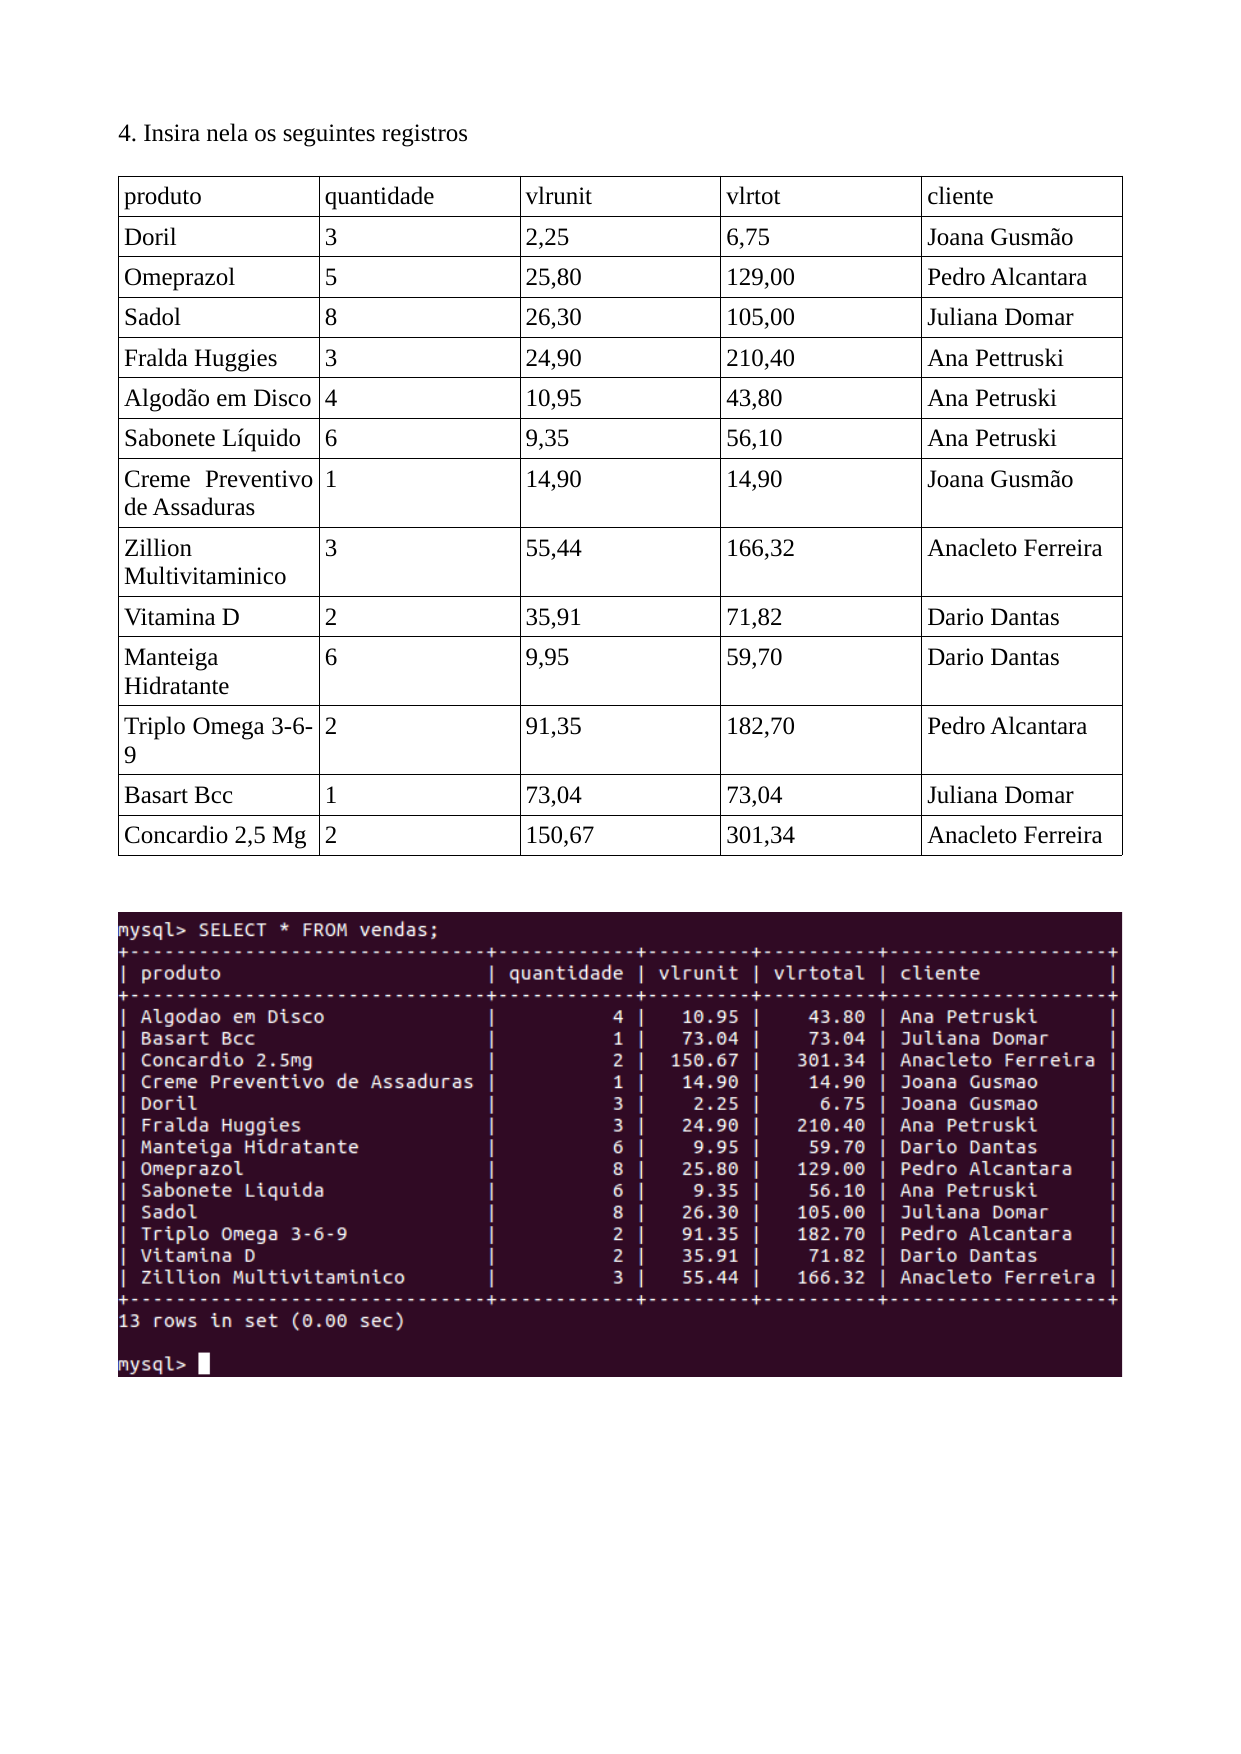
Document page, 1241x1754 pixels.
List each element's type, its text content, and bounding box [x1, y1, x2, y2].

table_cell 91,35 [521, 706, 720, 774]
table_cell Triplo Omega 3-6-9 [119, 706, 319, 774]
table_header produto [119, 177, 319, 216]
table_cell 129,00 [721, 257, 921, 297]
table_cell 3 [320, 338, 520, 377]
table_cell 3 [320, 217, 520, 256]
table_cell 14,90 [521, 459, 720, 527]
table_cell 6,75 [721, 217, 921, 256]
table_cell Sabonete Líquido [119, 419, 319, 458]
table_cell 2 [320, 816, 520, 855]
table_cell 6 [320, 637, 520, 705]
text 4. Insira nela os seguintes registros [118, 118, 1122, 147]
table_cell 55,44 [521, 528, 720, 596]
table_cell 2 [320, 706, 520, 774]
table_cell 26,30 [521, 298, 720, 337]
table_header vlrunit [521, 177, 720, 216]
table_cell 210,40 [721, 338, 921, 377]
table_cell 182,70 [721, 706, 921, 774]
table_cell 2 [320, 597, 520, 636]
table_cell 5 [320, 257, 520, 297]
table_cell 301,34 [721, 816, 921, 855]
table_cell Anacleto Ferreira [922, 528, 1122, 596]
table_cell Algodão em Disco [119, 378, 319, 417]
table_cell Manteiga Hidratante [119, 637, 319, 705]
table_cell 43,80 [721, 378, 921, 417]
table_cell 150,67 [521, 816, 720, 855]
table_cell Ana Petruski [922, 378, 1122, 417]
table_cell 10,95 [521, 378, 720, 417]
table_cell Joana Gusmão [922, 459, 1122, 527]
table_cell Concardio 2,5 Mg [119, 816, 319, 855]
table_header quantidade [320, 177, 520, 216]
table_cell 56,10 [721, 419, 921, 458]
table_cell 71,82 [721, 597, 921, 636]
table_cell 73,04 [721, 775, 921, 815]
table_cell 2,25 [521, 217, 720, 256]
table_cell Omeprazol [119, 257, 319, 297]
table_cell 166,32 [721, 528, 921, 596]
table_cell Creme Preventivo de Assaduras [119, 459, 319, 527]
table_cell 3 [320, 528, 520, 596]
table_cell Fralda Huggies [119, 338, 319, 377]
table_cell Dario Dantas [922, 597, 1122, 636]
table_cell Dario Dantas [922, 637, 1122, 705]
table_cell 9,35 [521, 419, 720, 458]
table_cell 105,00 [721, 298, 921, 337]
table_cell Zillion Multivitaminico [119, 528, 319, 596]
table_header cliente [922, 177, 1122, 216]
table_cell 1 [320, 459, 520, 527]
table_cell 25,80 [521, 257, 720, 297]
table_cell Juliana Domar [922, 775, 1122, 815]
table_cell Pedro Alcantara [922, 706, 1122, 774]
table_cell 4 [320, 378, 520, 417]
table_cell Pedro Alcantara [922, 257, 1122, 297]
table_cell Sadol [119, 298, 319, 337]
table_cell Joana Gusmão [922, 217, 1122, 256]
table_cell 24,90 [521, 338, 720, 377]
table_cell Vitamina D [119, 597, 319, 636]
table_cell 9,95 [521, 637, 720, 705]
table_cell Ana Petruski [922, 419, 1122, 458]
table_cell 35,91 [521, 597, 720, 636]
table_cell 8 [320, 298, 520, 337]
table_cell Ana Pettruski [922, 338, 1122, 377]
table_cell 59,70 [721, 637, 921, 705]
table_cell Basart Bcc [119, 775, 319, 815]
table_cell Doril [119, 217, 319, 256]
table_cell 14,90 [721, 459, 921, 527]
table_cell 6 [320, 419, 520, 458]
table_cell 1 [320, 775, 520, 815]
picture [118, 912, 1123, 1377]
table_cell Anacleto Ferreira [922, 816, 1122, 855]
table_cell 73,04 [521, 775, 720, 815]
table_header vlrtot [721, 177, 921, 216]
table_cell Juliana Domar [922, 298, 1122, 337]
